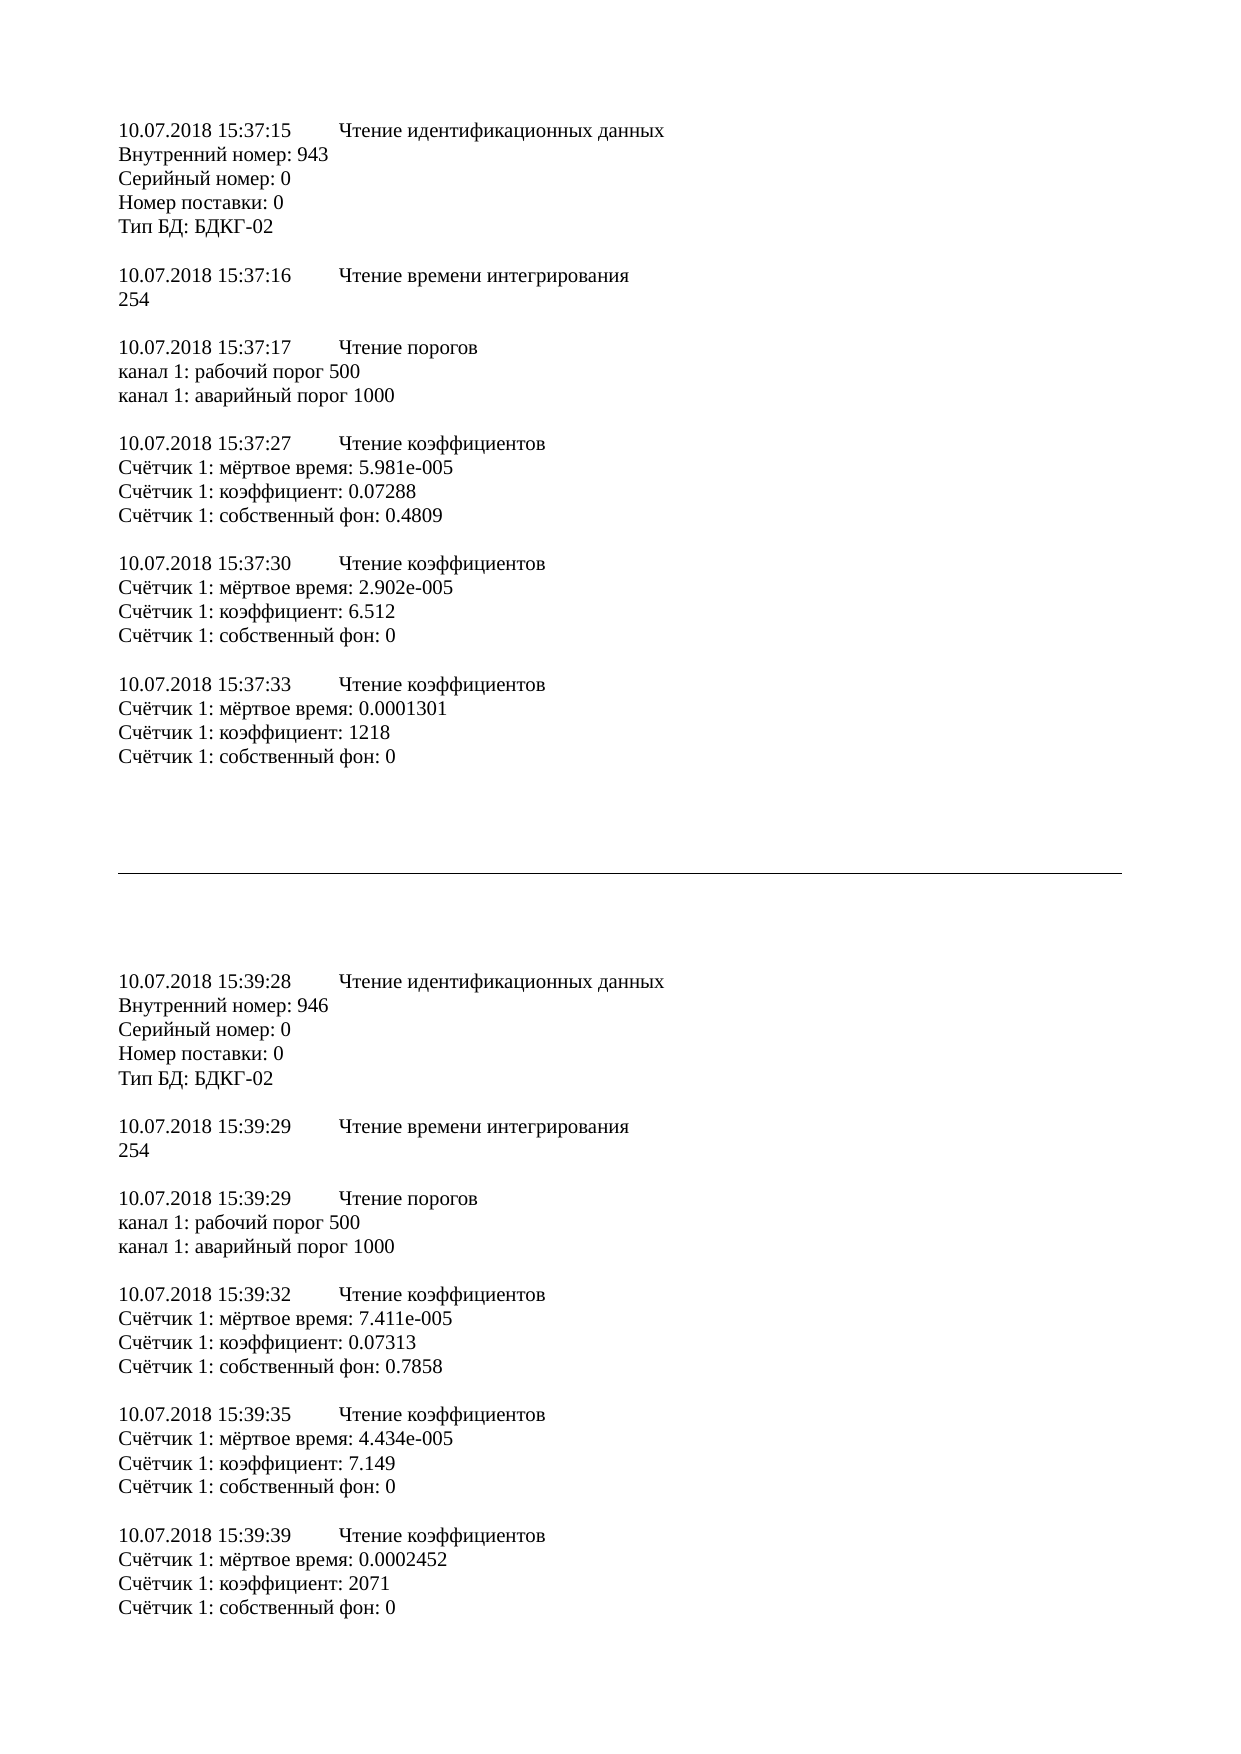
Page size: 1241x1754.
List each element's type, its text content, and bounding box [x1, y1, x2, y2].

text Cчётчик 1: мёртвое время: 0.0001301 [118, 696, 1122, 720]
text Серийный номер: 0 [118, 1017, 1122, 1041]
text 10.07.2018 15:37:30 Чтение коэффициентов [118, 551, 1122, 575]
text Cчётчик 1: коэффициент: 7.149 [118, 1450, 1122, 1474]
text Тип БД: БДКГ-02 [118, 1065, 1122, 1089]
text 10.07.2018 15:37:33 Чтение коэффициентов [118, 672, 1122, 696]
text Cчётчик 1: собственный фон: 0.4809 [118, 503, 1122, 527]
text канал 1: рабочий порог 500 [118, 359, 1122, 383]
text Cчётчик 1: мёртвое время: 7.411e-005 [118, 1306, 1122, 1330]
text Cчётчик 1: мёртвое время: 0.0002452 [118, 1547, 1122, 1571]
text канал 1: аварийный порог 1000 [118, 1234, 1122, 1258]
text Cчётчик 1: коэффициент: 0.07313 [118, 1330, 1122, 1354]
text Cчётчик 1: коэффициент: 2071 [118, 1571, 1122, 1595]
text Cчётчик 1: коэффициент: 6.512 [118, 599, 1122, 623]
text Cчётчик 1: мёртвое время: 5.981e-005 [118, 455, 1122, 479]
text 10.07.2018 15:39:35 Чтение коэффициентов [118, 1402, 1122, 1426]
text Серийный номер: 0 [118, 166, 1122, 190]
text Cчётчик 1: коэффициент: 1218 [118, 720, 1122, 744]
text Тип БД: БДКГ-02 [118, 214, 1122, 238]
text 10.07.2018 15:37:16 Чтение времени интегрирования [118, 262, 1122, 287]
text 10.07.2018 15:39:32 Чтение коэффициентов [118, 1282, 1122, 1306]
text Внутренний номер: 946 [118, 993, 1122, 1017]
text 10.07.2018 15:37:15 Чтение идентификационных данных [118, 118, 1122, 142]
text Cчётчик 1: собственный фон: 0.7858 [118, 1354, 1122, 1378]
text 10.07.2018 15:39:28 Чтение идентификационных данных [118, 969, 1122, 993]
text Cчётчик 1: мёртвое время: 2.902e-005 [118, 575, 1122, 599]
text 10.07.2018 15:37:17 Чтение порогов [118, 335, 1122, 359]
text 10.07.2018 15:39:29 Чтение времени интегрирования [118, 1113, 1122, 1138]
text 10.07.2018 15:37:27 Чтение коэффициентов [118, 431, 1122, 455]
text 254 [118, 287, 1122, 311]
text Cчётчик 1: собственный фон: 0 [118, 1595, 1122, 1619]
text канал 1: аварийный порог 1000 [118, 383, 1122, 407]
text Cчётчик 1: собственный фон: 0 [118, 744, 1122, 768]
text 254 [118, 1138, 1122, 1162]
text Cчётчик 1: собственный фон: 0 [118, 1474, 1122, 1498]
text Cчётчик 1: мёртвое время: 4.434e-005 [118, 1426, 1122, 1450]
text 10.07.2018 15:39:29 Чтение порогов [118, 1186, 1122, 1210]
text канал 1: рабочий порог 500 [118, 1210, 1122, 1234]
text 10.07.2018 15:39:39 Чтение коэффициентов [118, 1523, 1122, 1547]
text Внутренний номер: 943 [118, 142, 1122, 166]
text Номер поставки: 0 [118, 1041, 1122, 1065]
text Номер поставки: 0 [118, 190, 1122, 214]
text Cчётчик 1: коэффициент: 0.07288 [118, 479, 1122, 503]
text Cчётчик 1: собственный фон: 0 [118, 623, 1122, 647]
